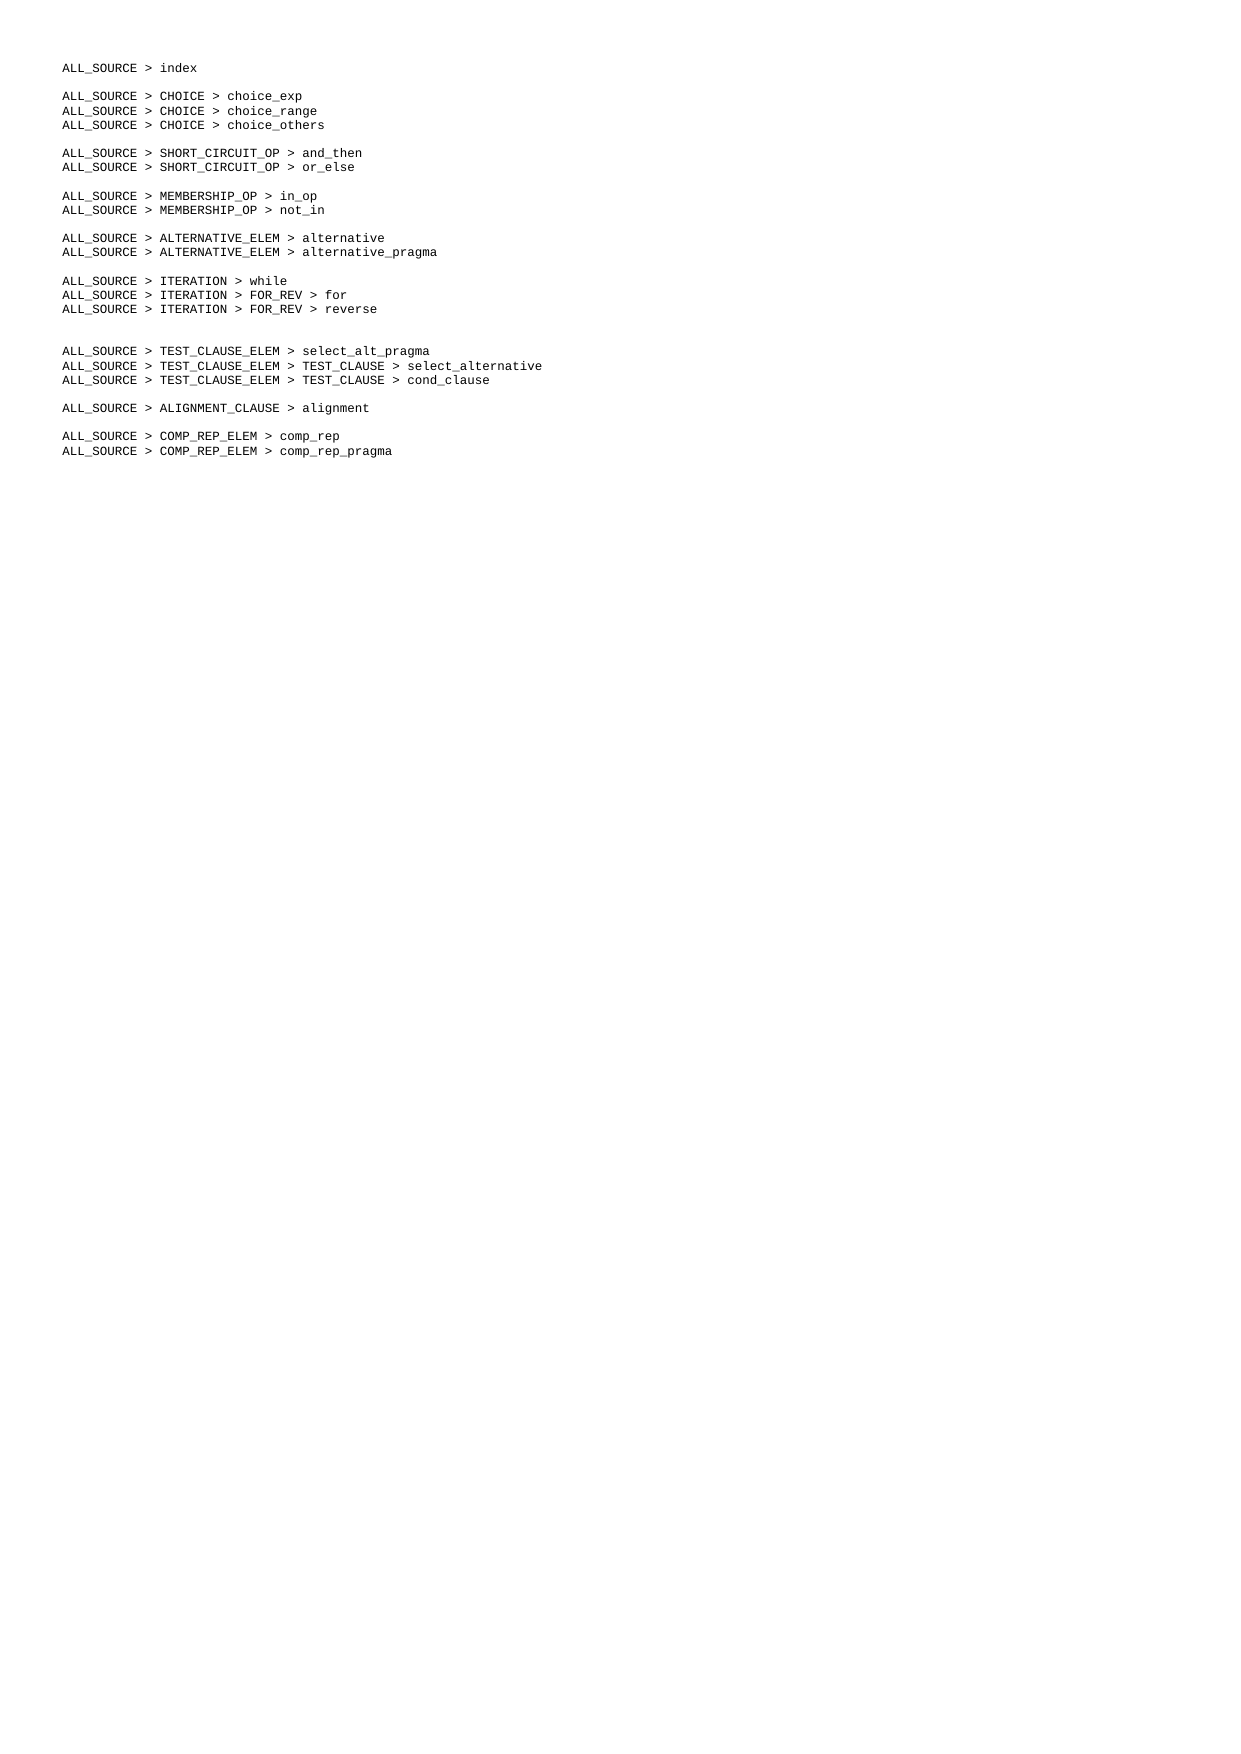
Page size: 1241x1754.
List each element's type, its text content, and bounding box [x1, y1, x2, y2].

text ALL_SOURCE > SHORT_CIRCUIT_OP > and_then [59, 147, 1181, 161]
text ALL_SOURCE > COMP_REP_ELEM > comp_rep [59, 430, 1181, 444]
text ALL_SOURCE > MEMBERSHIP_OP > not_in [59, 204, 1181, 218]
text ALL_SOURCE > index [59, 59, 1181, 76]
text ALL_SOURCE > CHOICE > choice_range [59, 104, 1181, 119]
text ALL_SOURCE > ITERATION > FOR_REV > reverse [59, 303, 1181, 317]
text ALL_SOURCE > TEST_CLAUSE_ELEM > TEST_CLAUSE > cond_clause [59, 374, 1181, 388]
text ALL_SOURCE > ITERATION > FOR_REV > for [59, 289, 1181, 303]
text ALL_SOURCE > CHOICE > choice_exp [59, 90, 1181, 104]
text ALL_SOURCE > ALIGNMENT_CLAUSE > alignment [59, 402, 1181, 416]
text ALL_SOURCE > COMP_REP_ELEM > comp_rep_pragma [59, 444, 1181, 459]
text ALL_SOURCE > ALTERNATIVE_ELEM > alternative [59, 232, 1181, 246]
text ALL_SOURCE > TEST_CLAUSE_ELEM > TEST_CLAUSE > select_alternative [59, 359, 1181, 374]
text ALL_SOURCE > TEST_CLAUSE_ELEM > select_alt_pragma [59, 345, 1181, 359]
text ALL_SOURCE > ALTERNATIVE_ELEM > alternative_pragma [59, 246, 1181, 260]
text ALL_SOURCE > SHORT_CIRCUIT_OP > or_else [59, 161, 1181, 175]
text ALL_SOURCE > MEMBERSHIP_OP > in_op [59, 189, 1181, 204]
text ALL_SOURCE > ITERATION > while [59, 274, 1181, 289]
text ALL_SOURCE > CHOICE > choice_others [59, 119, 1181, 133]
